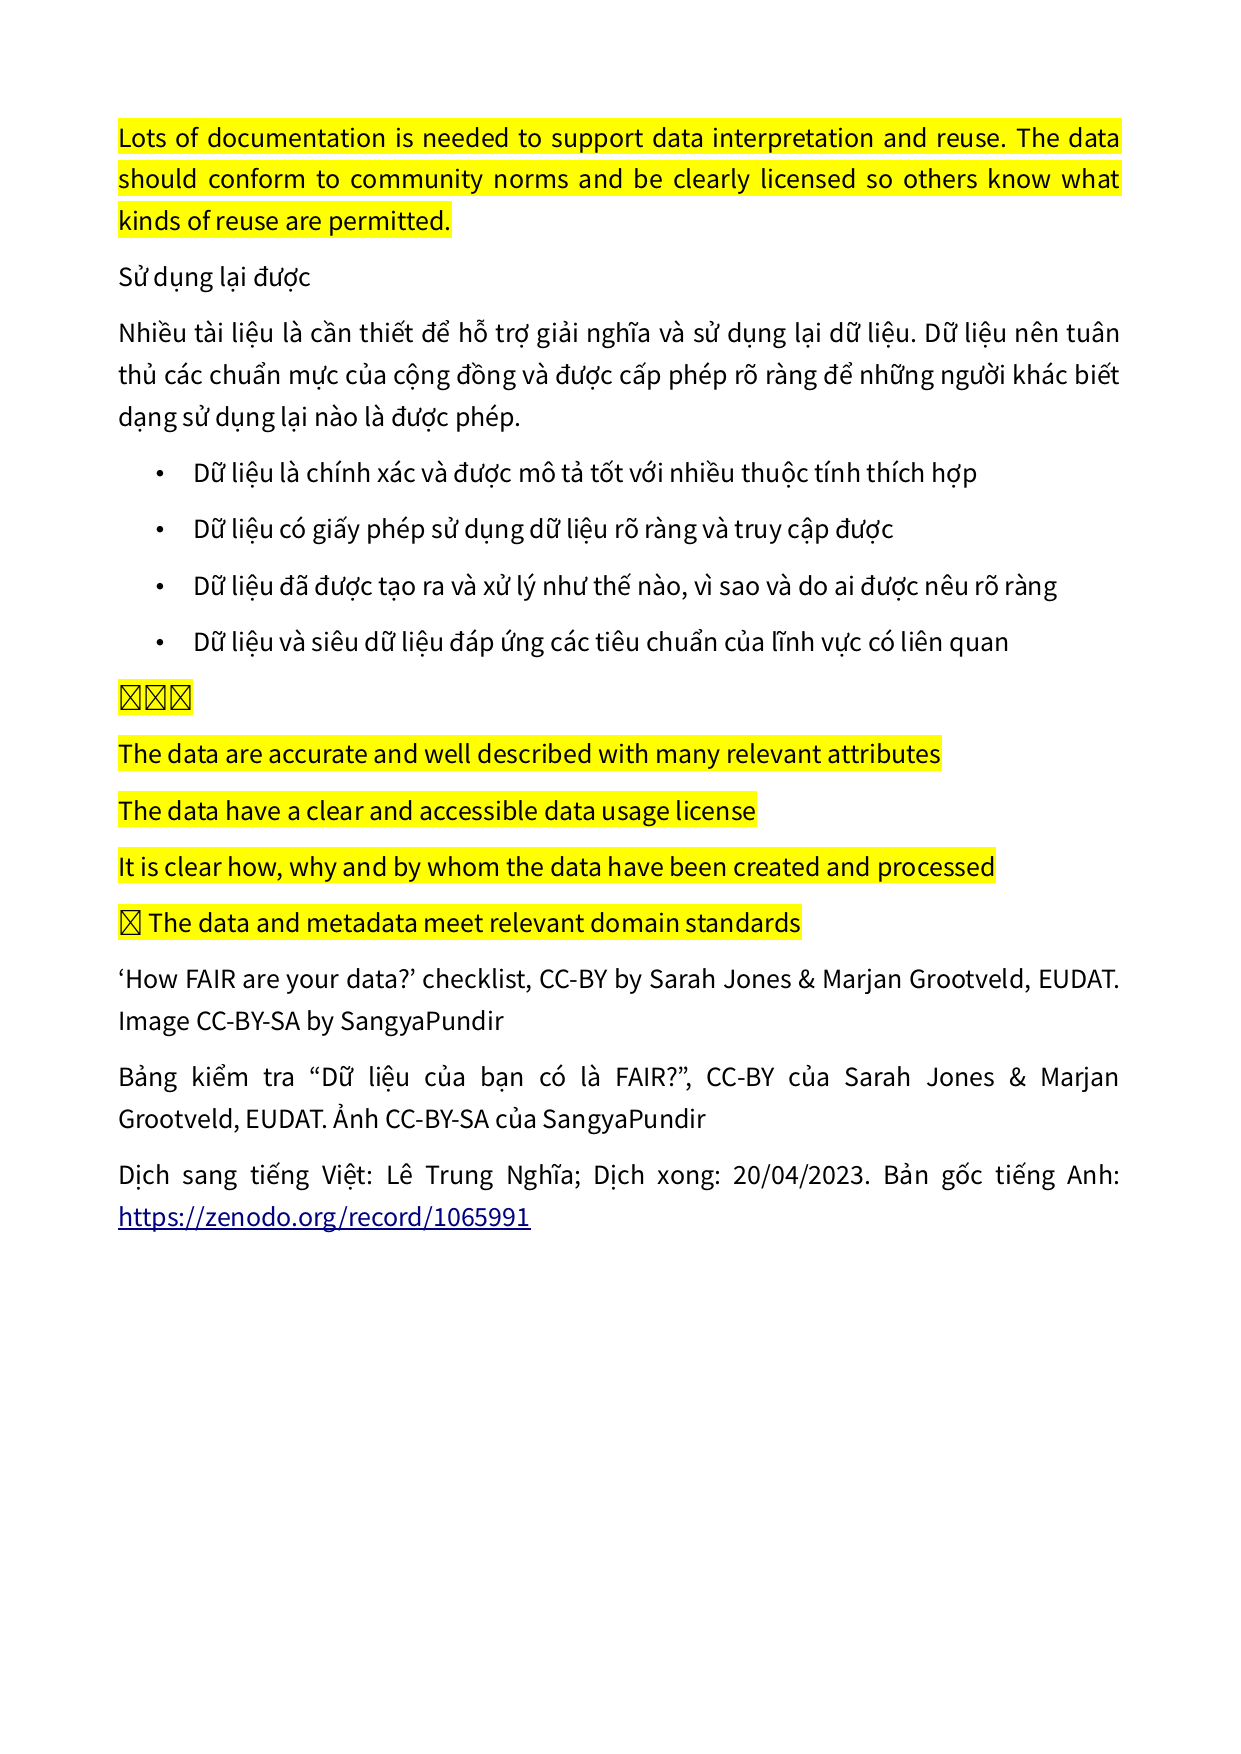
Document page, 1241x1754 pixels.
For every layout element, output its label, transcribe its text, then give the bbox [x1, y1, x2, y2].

text The data have a clear and accessible data usage license [118, 791, 1122, 827]
text Nhiều tài liệu là cần thiết để hỗ trợ giải nghĩa và sử dụng lại dữ liệu. Dữ liệu nên tuân thủ các chuẩn mực của cộng đồng và được cấp phép rõ ràng để những người khác biết dạng sử dụng lại nào là được phép. [118, 314, 1122, 433]
text  [118, 678, 1122, 715]
list Dữ liệu là chính xác và được mô tả tốt với nhiều thuộc tính thích hợp [156, 453, 1122, 490]
text Bảng kiểm tra “Dữ liệu của bạn có là FAIR?”, CC-BY của Sarah Jones & Marjan Grootveld, EUDAT. Ảnh CC-BY-SA của SangyaPundir [118, 1058, 1122, 1136]
text The data are accurate and well described with many relevant attributes [118, 735, 1122, 771]
text Sử dụng lại được [118, 258, 1122, 294]
list Dữ liệu và siêu dữ liệu đáp ứng các tiêu chuẩn của lĩnh vực có liên quan [156, 622, 1122, 658]
text It is clear how, why and by whom the data have been created and processed [118, 847, 1122, 883]
text  The data and metadata meet relevant domain standards [118, 903, 1122, 940]
text ‘How FAIR are your data?’ checklist, CC-BY by Sarah Jones & Marjan Grootveld, EUDAT. Image CC-BY-SA by SangyaPundir [118, 960, 1122, 1038]
list Dữ liệu có giấy phép sử dụng dữ liệu rõ ràng và truy cập được [156, 510, 1122, 546]
text Dịch sang tiếng Việt: Lê Trung Nghĩa; Dịch xong: 20/04/2023. Bản gốc tiếng Anh: https://zenodo.org/record/1065991 [118, 1156, 1122, 1233]
list Dữ liệu đã được tạo ra và xử lý như thế nào, vì sao và do ai được nêu rõ ràng [156, 566, 1122, 602]
text Lots of documentation is needed to support data interpretation and reuse. The data should conform to community norms and be clearly licensed so others know what kinds of reuse are permitted. [118, 118, 1122, 238]
